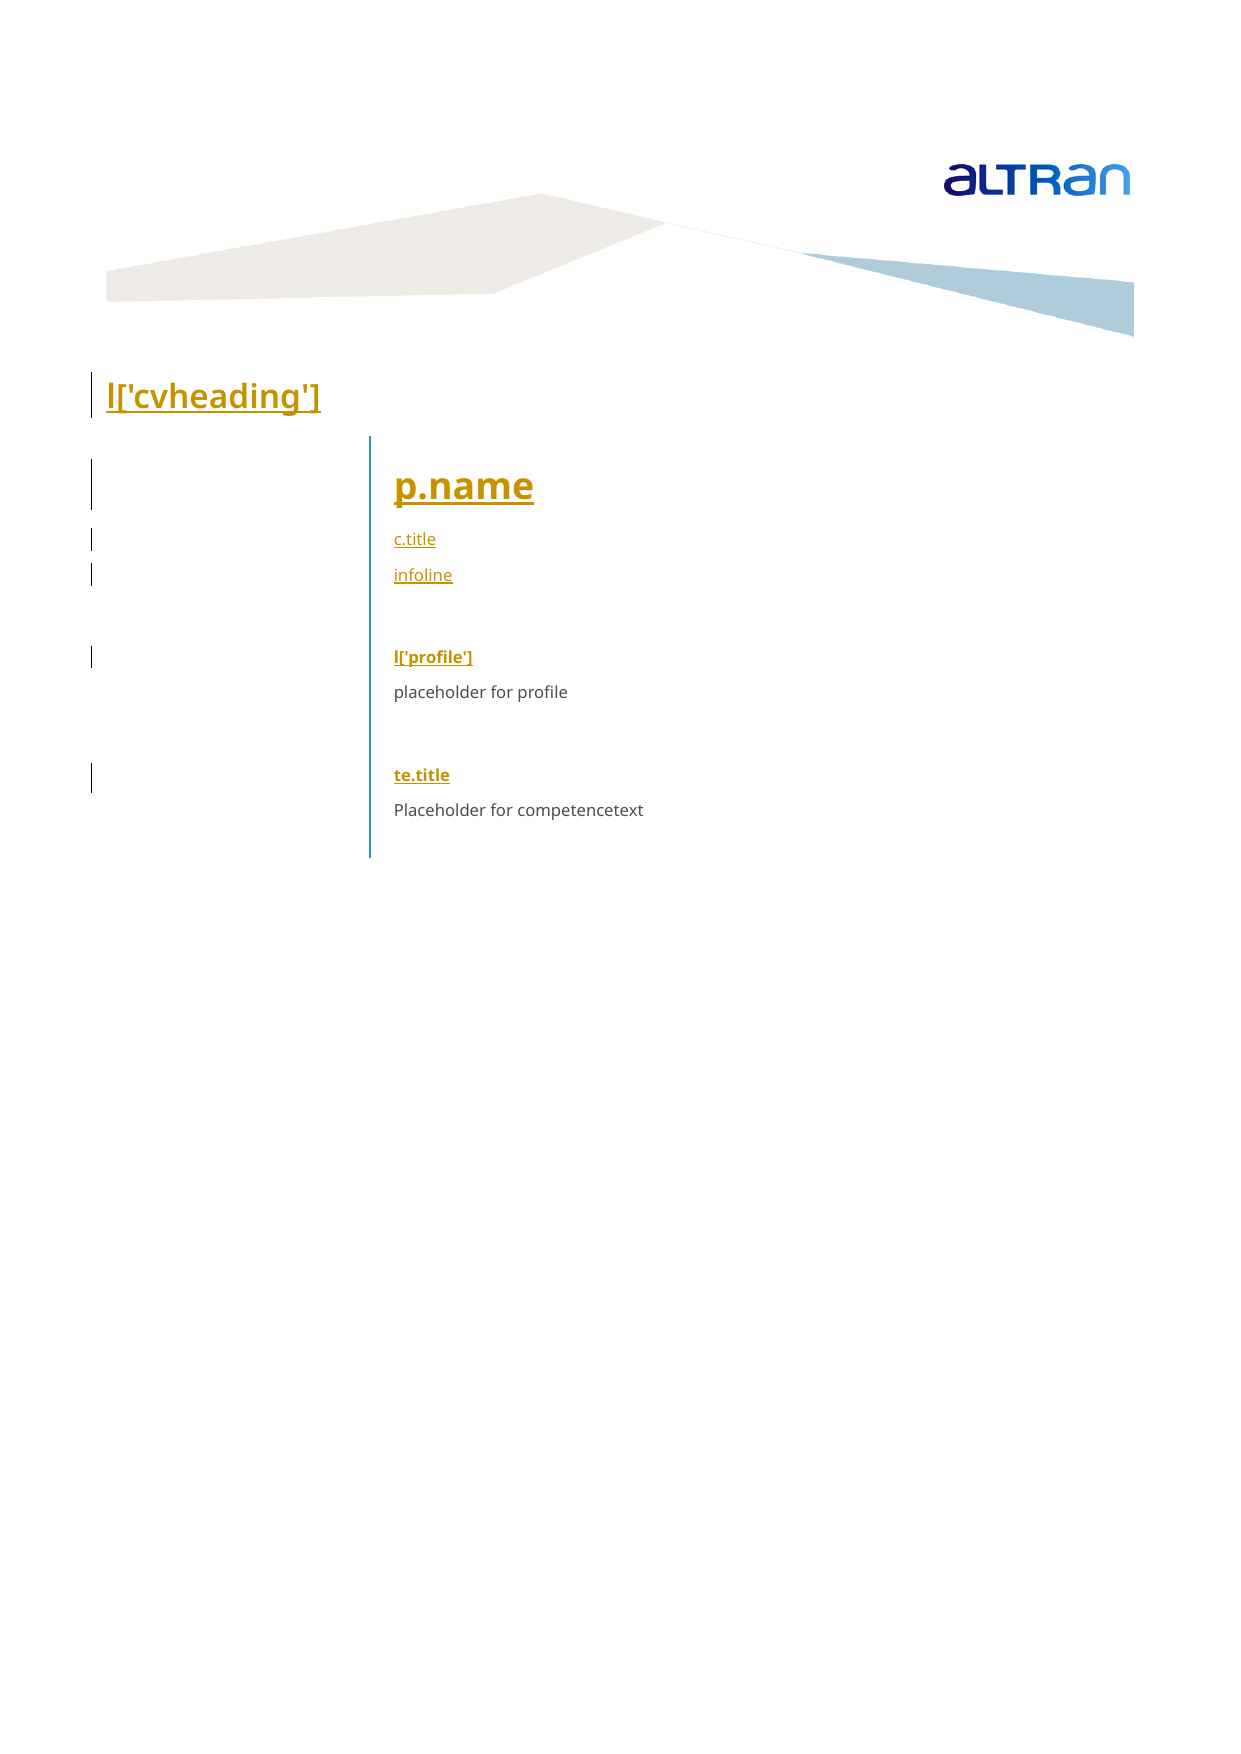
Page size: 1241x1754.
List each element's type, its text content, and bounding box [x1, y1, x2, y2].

table_cell l['profile'] placeholder for profile [371, 622, 1134, 740]
table_header p.name c.title infoline [371, 436, 1134, 622]
subtitle l['cvheading'] [106, 373, 1134, 418]
picture [106, 70, 1134, 373]
table_cell [106, 740, 369, 857]
table_cell [106, 622, 369, 740]
table_cell te.title Placeholder for competencetext [371, 740, 1134, 857]
table_header [106, 436, 369, 622]
